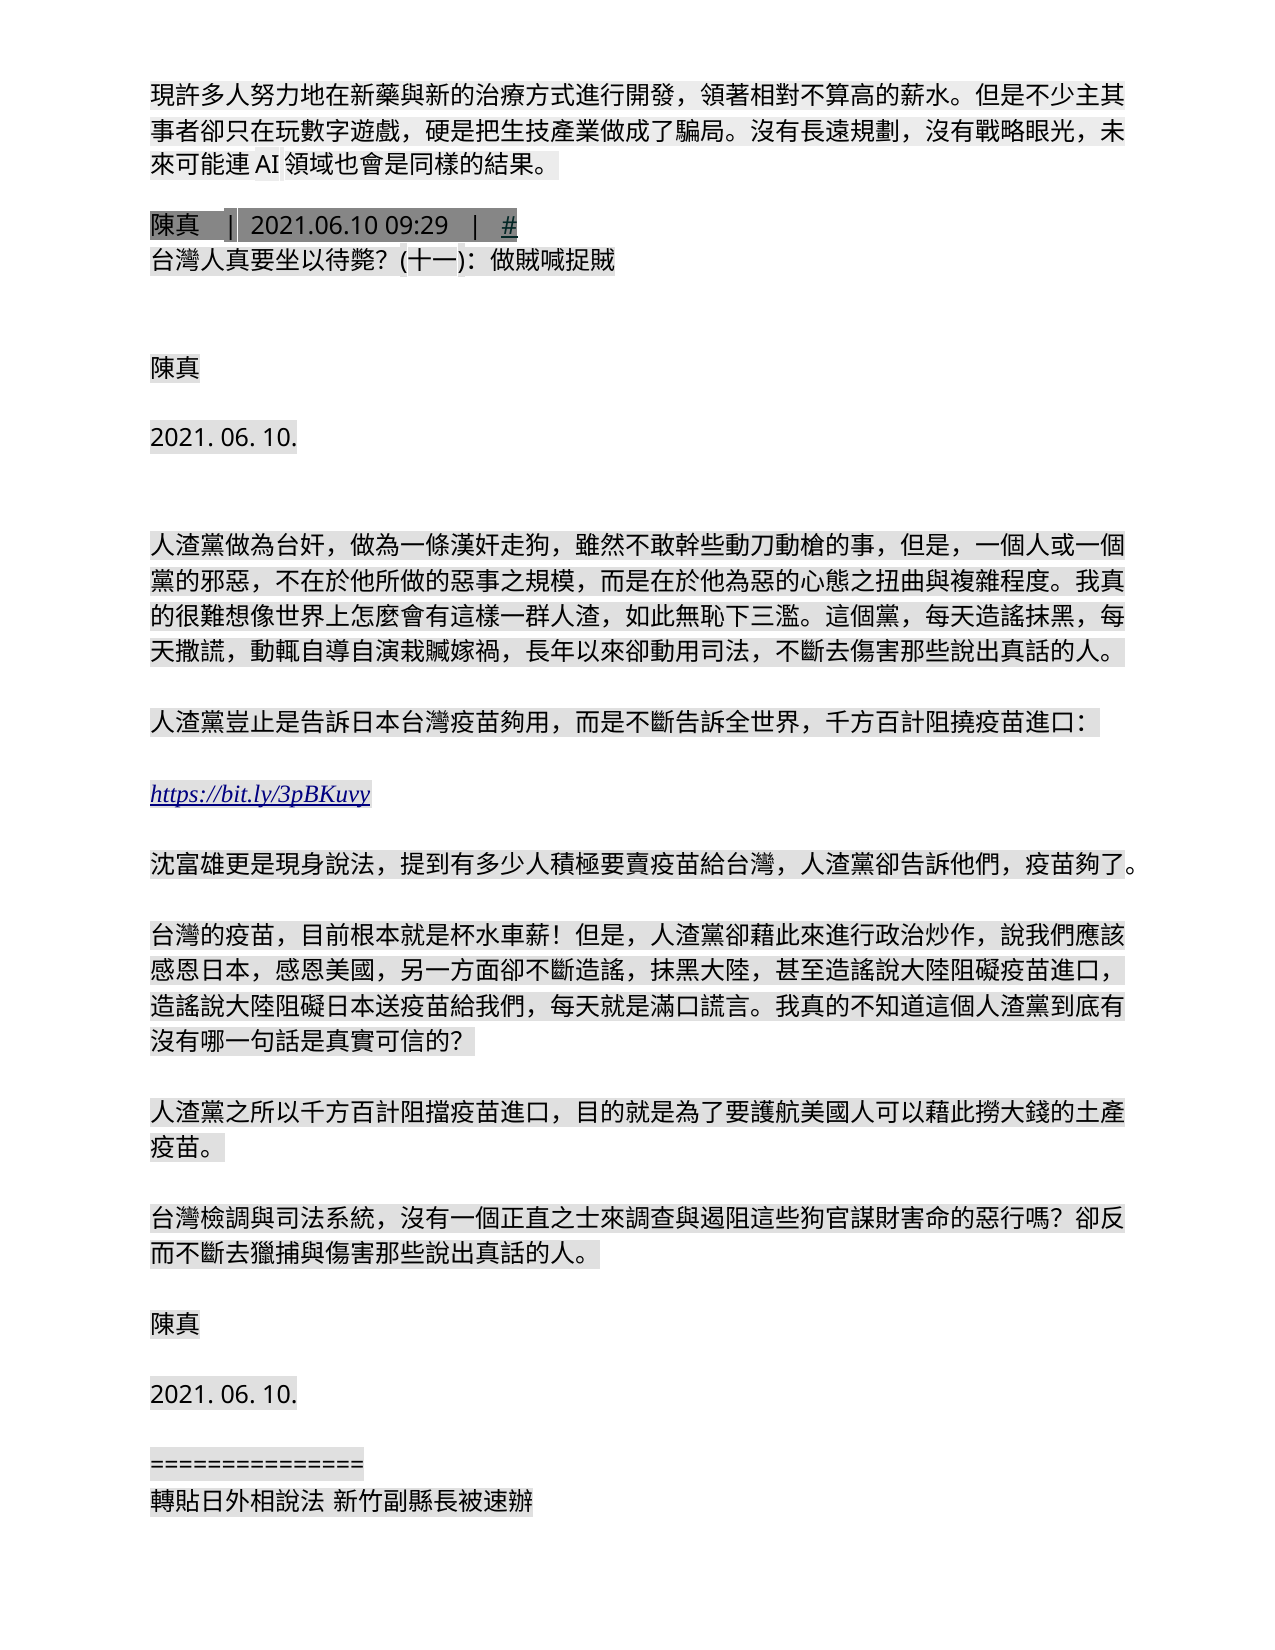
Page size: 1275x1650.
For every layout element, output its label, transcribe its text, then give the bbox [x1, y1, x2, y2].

text 陳真 | 2021.06.10 09:29 | # [150, 206, 1125, 242]
text 現許多人努力地在新藥與新的治療方式進行開發，領著相對不算高的薪水。但是不少主其事者卻只在玩數字遊戲，硬是把生技產業做成了騙局。沒有長遠規劃，沒有戰略眼光，未來可能連AI領域也會是同樣的結果。 [150, 75, 1125, 181]
text 台灣人真要坐以待斃？(十一)：做賊喊捉賊 陳真 2021. 06. 10. 人渣黨做為台奸，做為一條漢奸走狗，雖然不敢幹些動刀動槍的事，但是，一個人或一個黨的邪惡，不在於他所做的惡事之規模，而是在於他為惡的心態之扭曲與複雜程度。我真的很難想像世界上怎麼會有這樣一群人渣，如此無恥下三濫。這個黨，每天造謠抹黑，每天撒謊，動輒自導自演栽贓嫁禍，長年以來卻動用司法，不斷去傷害那些說出真話的人。 人渣黨豈止是告訴日本台灣疫苗夠用，而是不斷告訴全世界，千方百計阻撓疫苗進口： https://bit.ly/3pBKuvy 沈富雄更是現身說法，提到有多少人積極要賣疫苗給台灣，人渣黨卻告訴他們，疫苗夠了。 台灣的疫苗，目前根本就是杯水車薪！但是，人渣黨卻藉此來進行政治炒作，說我們應該感恩日本，感恩美國，另一方面卻不斷造謠，抹黑大陸，甚至造謠說大陸阻礙疫苗進口，造謠說大陸阻礙日本送疫苗給我們，每天就是滿口謊言。我真的不知道這個人渣黨到底有沒有哪一句話是真實可信的？ 人渣黨之所以千方百計阻擋疫苗進口，目的就是為了要護航美國人可以藉此撈大錢的土產疫苗。 台灣檢調與司法系統，沒有一個正直之士來調查與遏阻這些狗官謀財害命的惡行嗎？卻反而不斷去獵捕與傷害那些說出真話的人。 陳真 2021. 06. 10. =============== 轉貼日外相說法 新竹副縣長被速辦 林郁平、陳鴻偉、莊旻靜／連線北報導 2021年6月10日 日本政府捐給台灣124萬劑AZ疫苗，日前網路瘋傳日本外相茂木敏充備詢時稱台灣「只要擋一下」的說法，連新竹縣副縣長陳見賢也在LINE群組轉貼，遭行政院長蘇貞昌怒轟「這是很惡毒的謠言」，一定要查辦。警方9日將3人送辨，其中刑事局將最早撰文的譚姓男子及轉傳的陳見賢約談到案，陳認為僅是評論、不是假訊息，但詢後仍遭送辦，成為政府打假以來涉案層級最高的地方官員。 翻譯差別外界看法不一 檢警迅速將陳見賢送辦，民進黨網社中心主任范綱皓製作疫苗圖卡，遭事實查核中心認證為假消息，卻不見檢警偵辦，引發外界質疑是「辦藍不辦綠」。 遭綠營人士抨擊為惡意扭曲翻譯的文章，稱「日本外相在國會被問到為何只給台灣124萬劑，他回說台灣政府沒想要很多，只要6月擋一下就好，7月開始台灣自己就會有自己生產的疫苗」，並附上日本外相在國會接受質詢時的新聞連結及影片。令蘇貞昌8日怒批這是很惡毒的謠言，綠委莊瑞雄質詢時特別點名陳見賢散播謠言。 外交部還原日本外相的談話，指他認為「預計台灣國內的疫苗生產體制會在7月以後逐漸完備，而目前台灣面臨的是很緊急迫切的需求」，從未說過台灣曾表達只需要124萬劑等說法。翻譯上的差別，引發各界看法不一。 陳見賢稱僅發表評論 外交部與疾管署迅速認定為假訊息後向警方報案，刑事局立即展開追查，發現住在新北市汐止的41歲譚男最早發文，7日中午貼在巴哈姆特網站上。警方前天將無業的譚男約談到案，他表示是看到日本相關新聞，並參考國內政論節目的說法，認為少要疫苗是事實才撰文，隔天發現竟引發軒然大波嚇了一跳，趕緊將文章刪除，但已遭網友轉傳。 警方昨日到新竹縣約談陳見賢，他表示，收到訊息曾請懂日文的朋友幫忙翻譯，他不認為這是假訊息，因自己參與縣內防疫工作，知道疫苗是很重要的問題，所以認為這是可受公評之事，僅是發表評論。訊後，依嚴重特殊傳染性肺炎防治及紓困振興特別條例、社維法函送士林地檢署偵辦。 台北市警萬華分局交通分隊劉姓員警，8日也在群組中轉傳，並附上相關影片連結，劉事後雖將訊息收回，但已遭同事擷圖、檢舉，劉也被依相同罪名送辦。 [150, 242, 1125, 1552]
